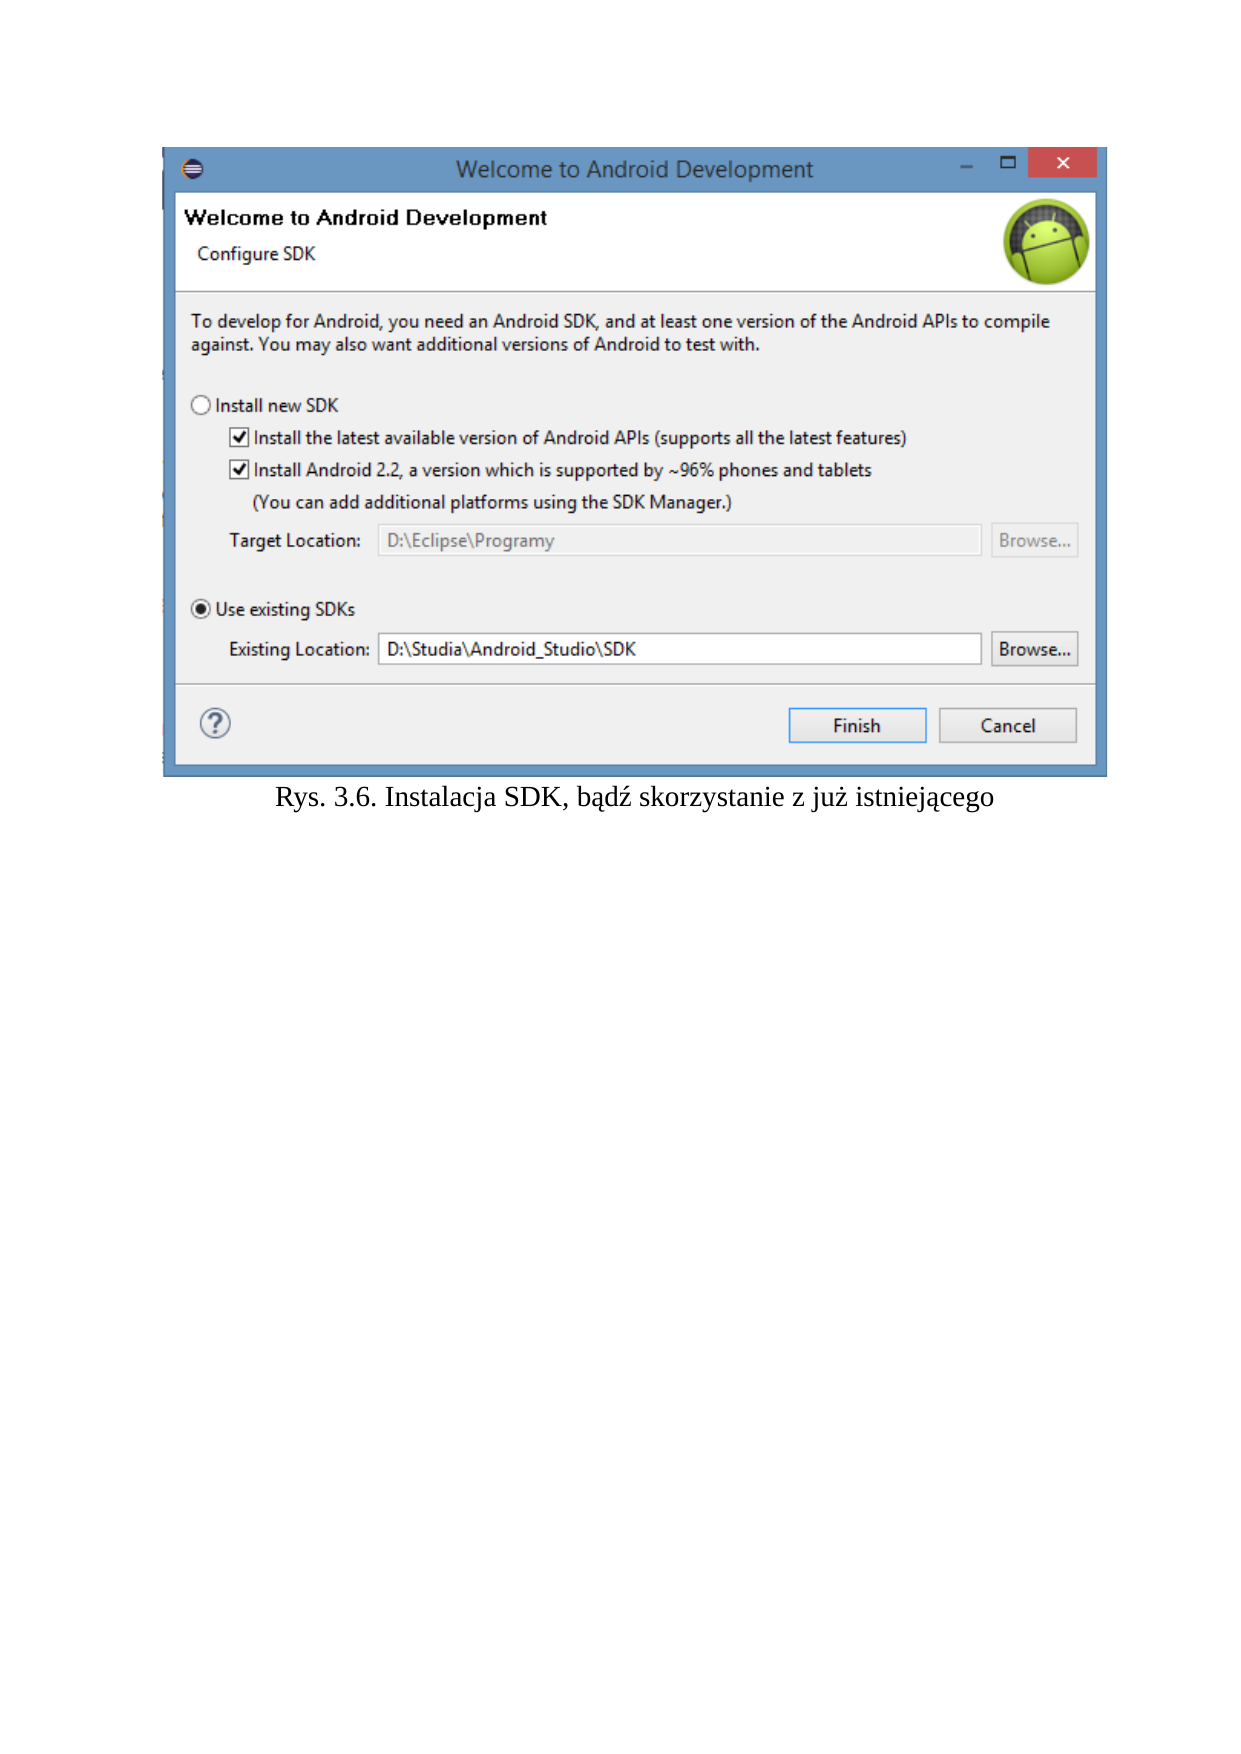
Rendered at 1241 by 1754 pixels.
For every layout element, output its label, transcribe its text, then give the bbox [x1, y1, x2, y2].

picture [162, 147, 1108, 777]
text Rys. 3.6. Instalacja SDK, bądź skorzystanie z już istniejącego [148, 148, 1122, 812]
